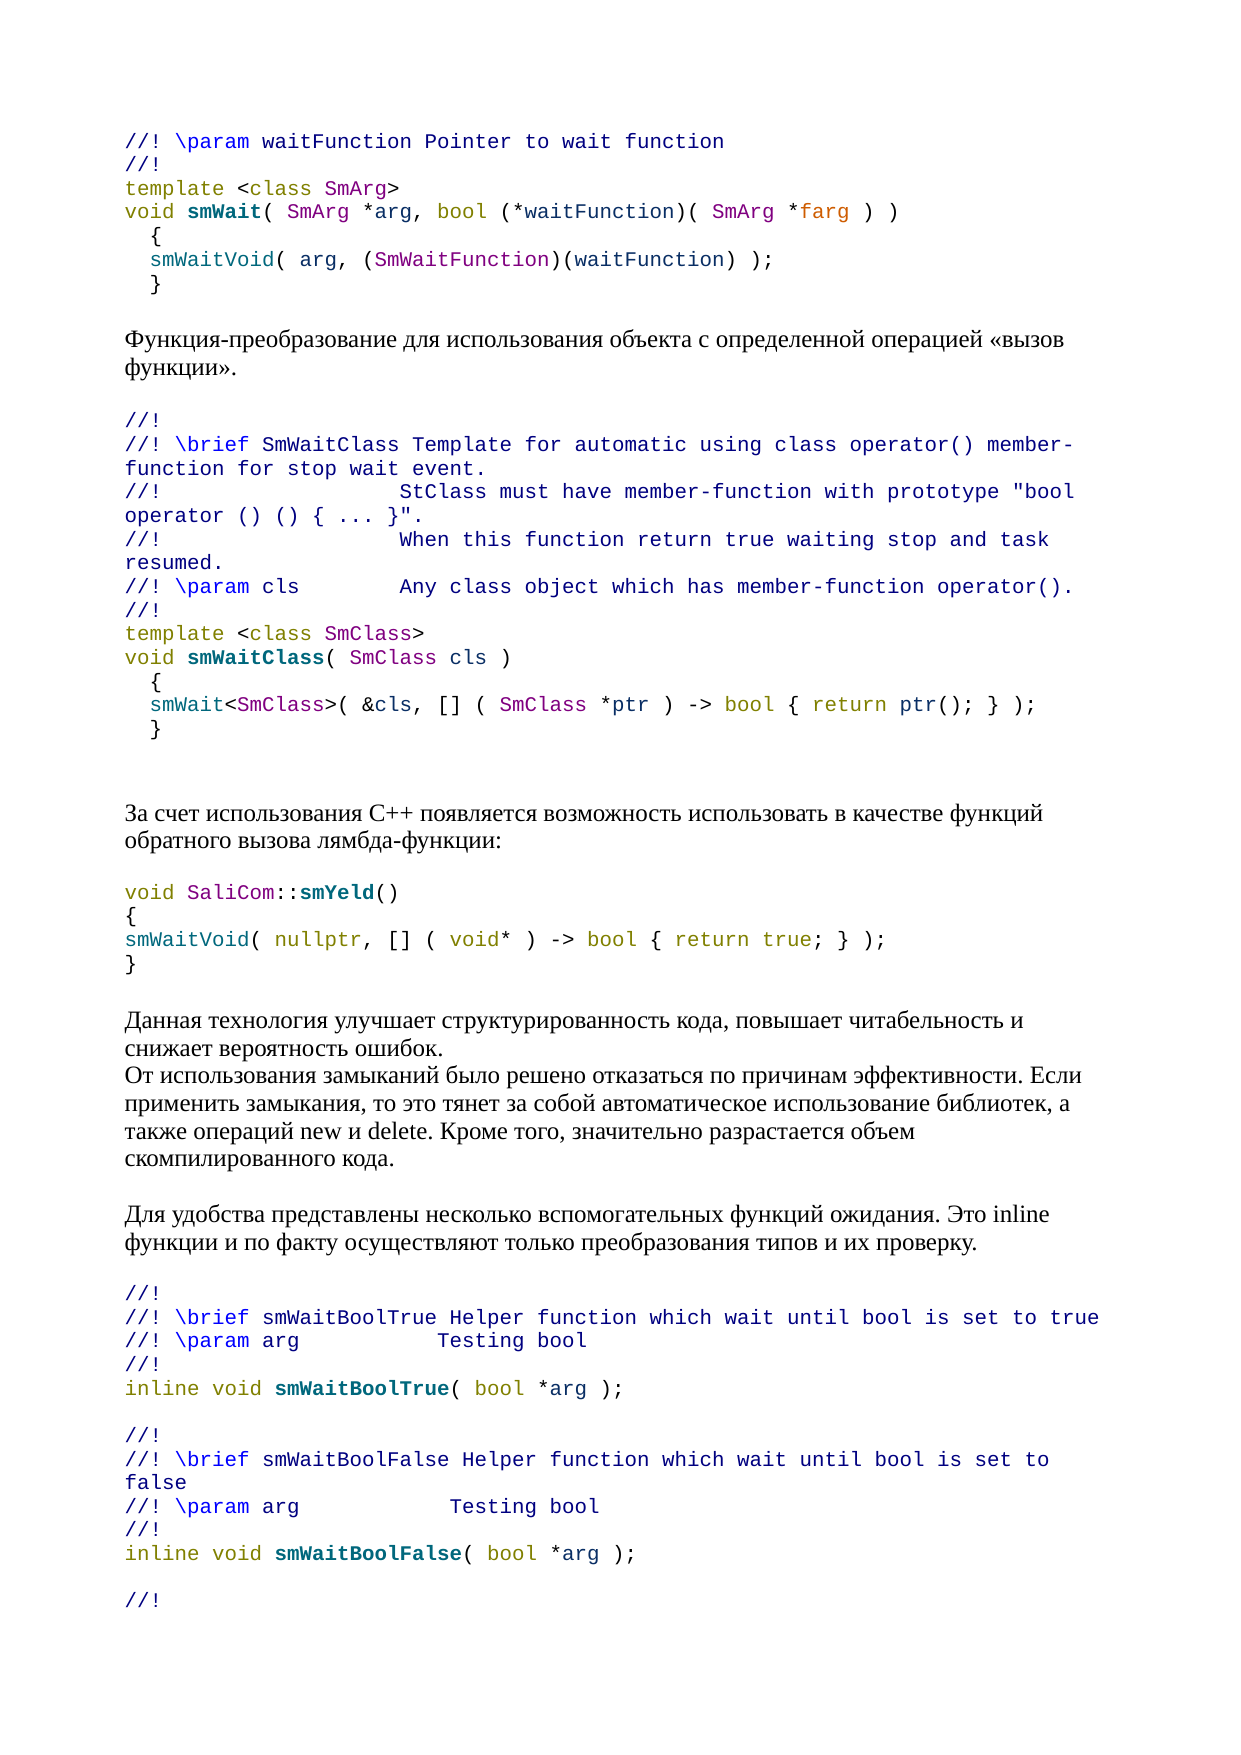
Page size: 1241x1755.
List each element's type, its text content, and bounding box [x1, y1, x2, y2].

text //! [118, 1354, 1122, 1378]
text } [118, 718, 1122, 742]
text void smWait( SmArg *arg, bool (*waitFunction)( SmArg *farg ) ) [118, 202, 1122, 225]
text //! \param arg Testing bool [118, 1330, 1122, 1354]
text Функция-преобразование для использования объекта с определенной операцией «вызов функции». [118, 319, 1122, 381]
text //! \param arg Testing bool [118, 1496, 1122, 1519]
text Для удобства представлены несколько вспомогательных функций ожидания. Это inline функции и по факту осуществляют только преобразования типов и их проверку. [118, 1200, 1122, 1255]
text inline void smWaitBoolFalse( bool *arg ); [118, 1543, 1122, 1567]
text //! [118, 154, 1122, 178]
text //! [118, 1425, 1122, 1448]
text //! [118, 404, 1122, 434]
text Данная технология улучшает структурированность кода, повышает читабельность и снижает вероятность ошибок. [118, 1000, 1122, 1061]
text //! [118, 1519, 1122, 1543]
text //! \param cls Any class object which has member-function operator(). [118, 576, 1122, 600]
text //! \brief SmWaitClass Template for automatic using class operator() member-function for stop wait event. [118, 434, 1122, 481]
text За счет использования C++ появляется возможность использовать в качестве функций обратного вызова лямбда-функции: [118, 799, 1122, 854]
text //! \param waitFunction Pointer to wait function [118, 124, 1122, 154]
text } [118, 272, 1122, 296]
text { [118, 671, 1122, 694]
text template <class SmClass> [118, 623, 1122, 647]
text //! When this function return true waiting stop and task resumed. [118, 529, 1122, 576]
text //! [118, 1590, 1122, 1620]
text void smWaitClass( SmClass cls ) [118, 647, 1122, 671]
text } [118, 953, 1122, 976]
text //! [118, 1283, 1122, 1307]
text //! \brief smWaitBoolFalse Helper function which wait until bool is set to false [118, 1448, 1122, 1496]
text //! [118, 600, 1122, 623]
text smWaitVoid( nullptr, [] ( void* ) -> bool { return true; } ); [118, 929, 1122, 953]
text inline void smWaitBoolTrue( bool *arg ); [118, 1378, 1122, 1401]
text { [118, 225, 1122, 249]
text void SaliCom::smYeld() [118, 882, 1122, 906]
text template <class SmArg> [118, 178, 1122, 202]
text //! \brief smWaitBoolTrue Helper function which wait until bool is set to true [118, 1307, 1122, 1330]
text От использования замыканий было решено отказаться по причинам эффективности. Если применить замыкания, то это тянет за собой автоматическое использование библиотек, а также операций new и delete. Кроме того, значительно разрастается объем скомпилированного кода. [118, 1061, 1122, 1172]
text { [118, 906, 1122, 929]
text smWaitVoid( arg, (SmWaitFunction)(waitFunction) ); [118, 249, 1122, 272]
text smWait<SmClass>( &cls, [] ( SmClass *ptr ) -> bool { return ptr(); } ); [118, 694, 1122, 718]
text //! StClass must have member-function with prototype "bool operator () () { ... }". [118, 481, 1122, 529]
